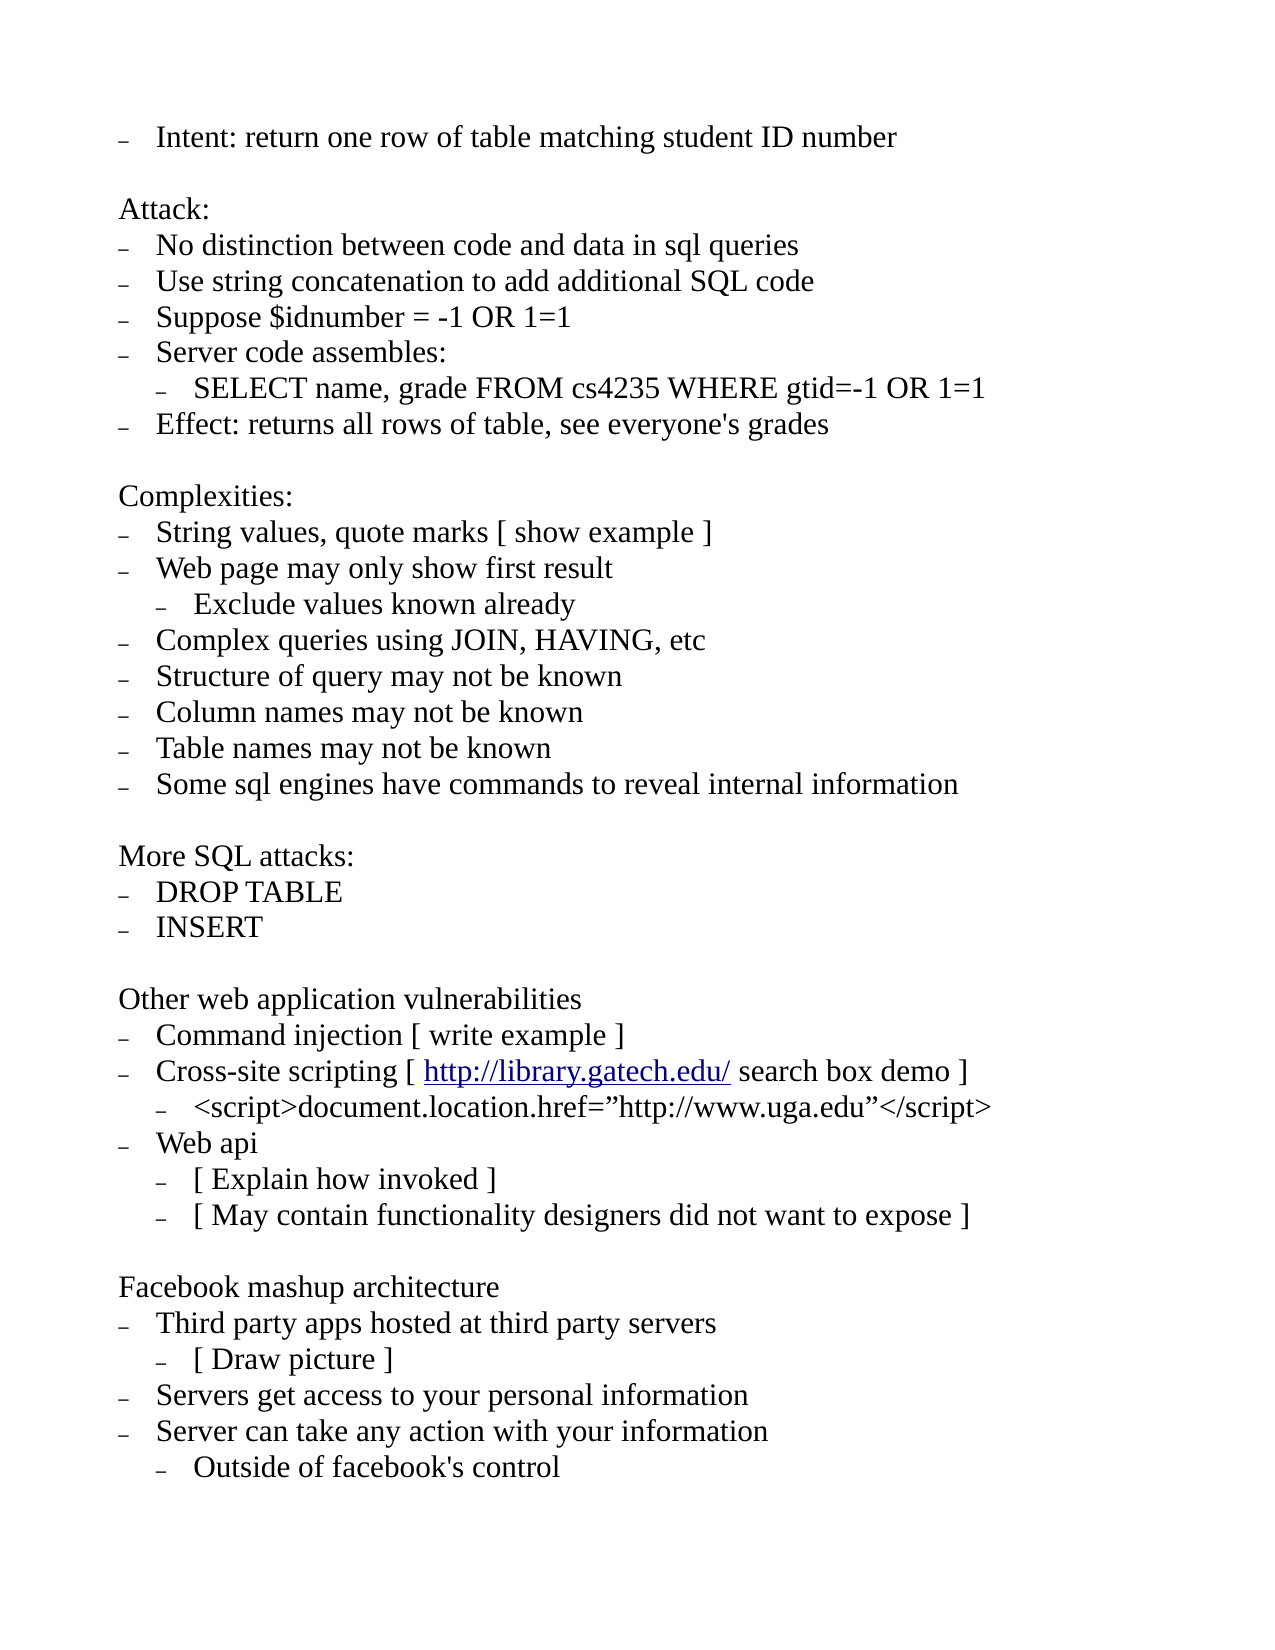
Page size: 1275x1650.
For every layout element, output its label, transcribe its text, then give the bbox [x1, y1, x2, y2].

list Third party apps hosted at third party servers [118, 1304, 1157, 1340]
list Web page may only show first result [118, 549, 1157, 585]
list Cross-site scripting [ http://library.gatech.edu/ search box demo ] [118, 1052, 1157, 1088]
text Other web application vulnerabilities [118, 981, 1157, 1017]
list <script>document.location.href=”http://www.uga.edu”</script> [156, 1088, 1157, 1124]
list [ Draw picture ] [156, 1340, 1157, 1376]
list Exclude values known already [156, 585, 1157, 621]
list String values, quote marks [ show example ] [118, 513, 1157, 549]
list SELECT name, grade FROM cs4235 WHERE gtid=-1 OR 1=1 [156, 370, 1157, 406]
list Column names may not be known [118, 693, 1157, 729]
list [ Explain how invoked ] [156, 1160, 1157, 1196]
list Table names may not be known [118, 729, 1157, 765]
list Outside of facebook's control [156, 1448, 1157, 1484]
list Server code assembles: [118, 334, 1157, 370]
list [ May contain functionality designers did not want to expose ] [156, 1196, 1157, 1232]
list Use string concatenation to add additional SQL code [118, 262, 1157, 298]
text Attack: [118, 190, 1157, 226]
text Complexities: [118, 477, 1157, 513]
list INSERT [118, 909, 1157, 945]
list Command injection [ write example ] [118, 1017, 1157, 1052]
list Complex queries using JOIN, HAVING, etc [118, 621, 1157, 657]
list Some sql engines have commands to reveal internal information [118, 765, 1157, 801]
list Suppose $idnumber = -1 OR 1=1 [118, 298, 1157, 334]
list Intent: return one row of table matching student ID number [118, 118, 1157, 154]
list Effect: returns all rows of table, see everyone's grades [118, 406, 1157, 442]
list Servers get access to your personal information [118, 1376, 1157, 1412]
list Server can take any action with your information [118, 1412, 1157, 1448]
list DROP TABLE [118, 873, 1157, 909]
list Structure of query may not be known [118, 657, 1157, 693]
list Web api [118, 1124, 1157, 1160]
text More SQL attacks: [118, 837, 1157, 873]
text Facebook mashup architecture [118, 1268, 1157, 1304]
list No distinction between code and data in sql queries [118, 226, 1157, 262]
